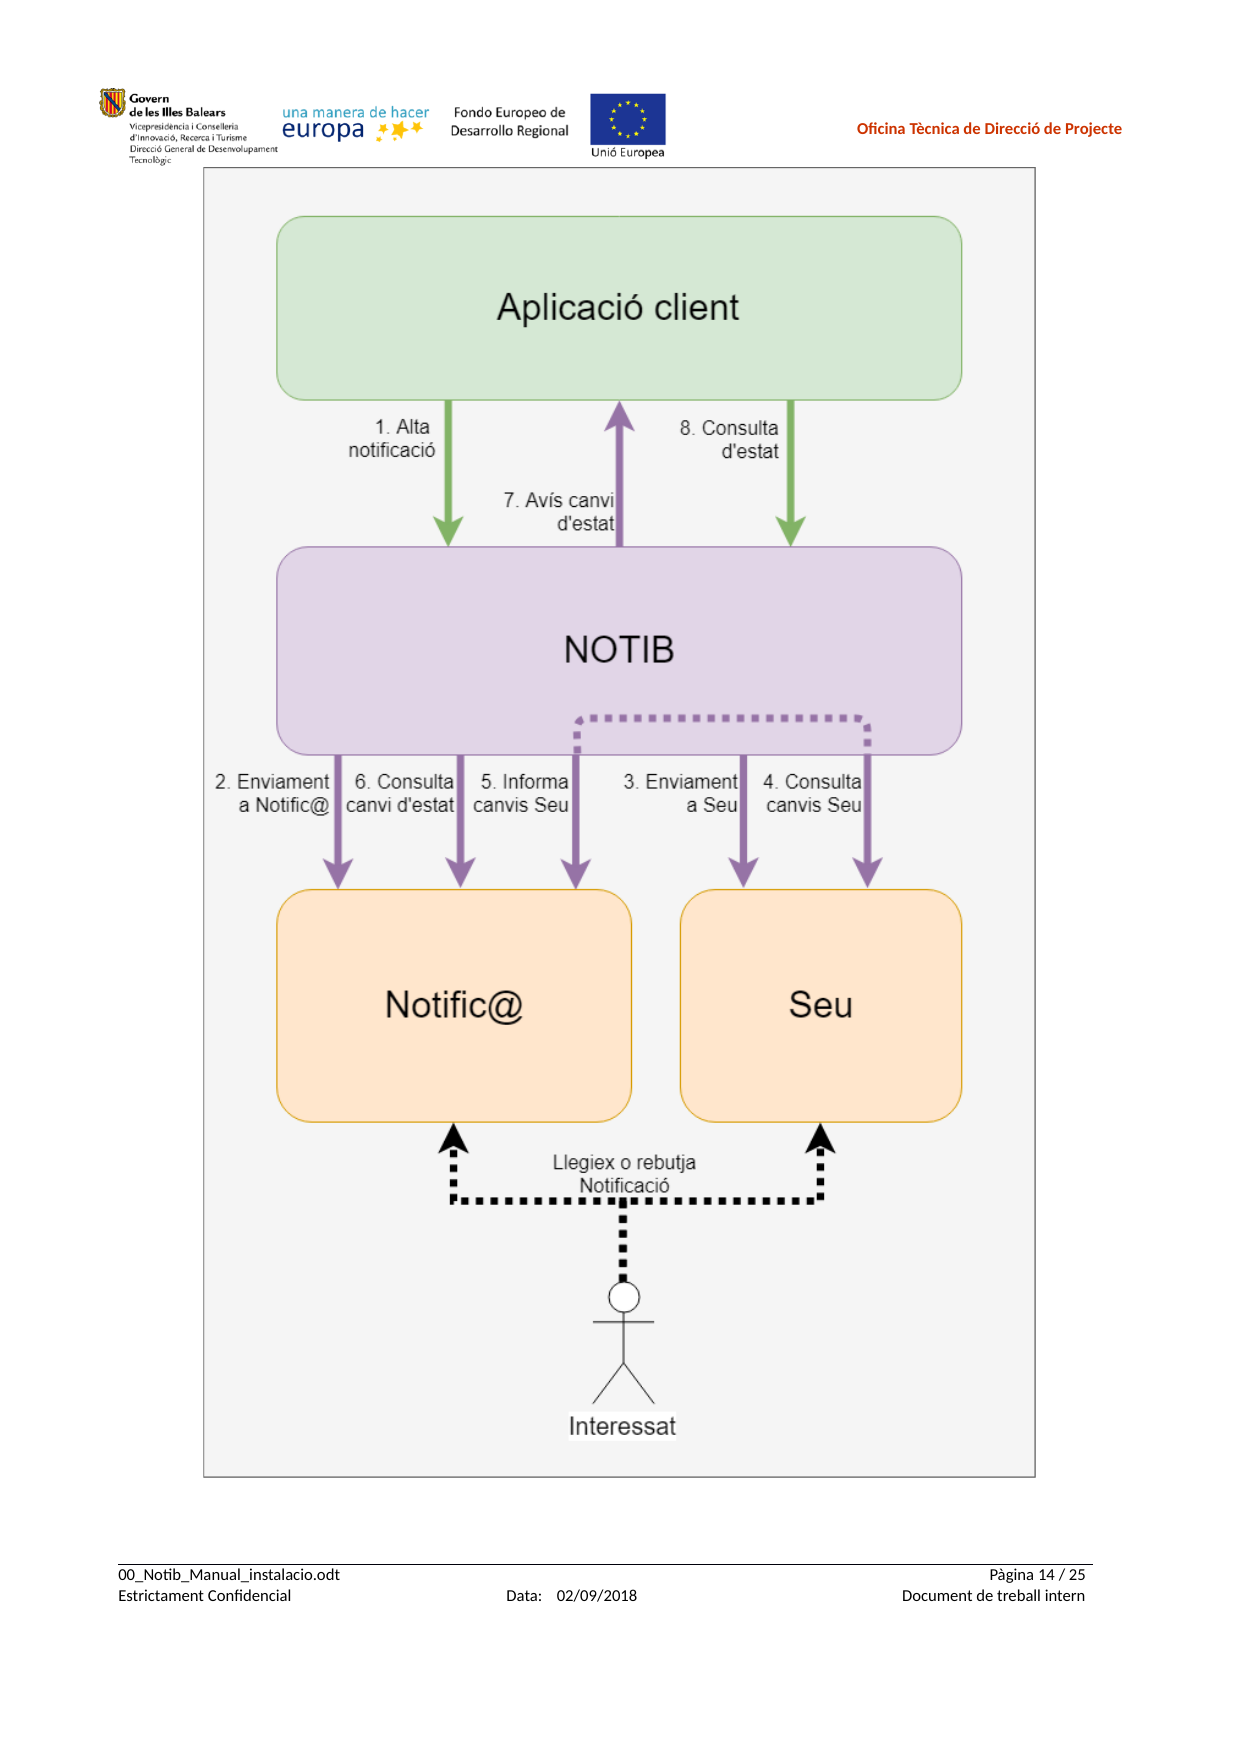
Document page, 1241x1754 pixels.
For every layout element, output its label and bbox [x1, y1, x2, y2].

picture [203, 167, 1037, 1479]
picture [99, 87, 668, 166]
